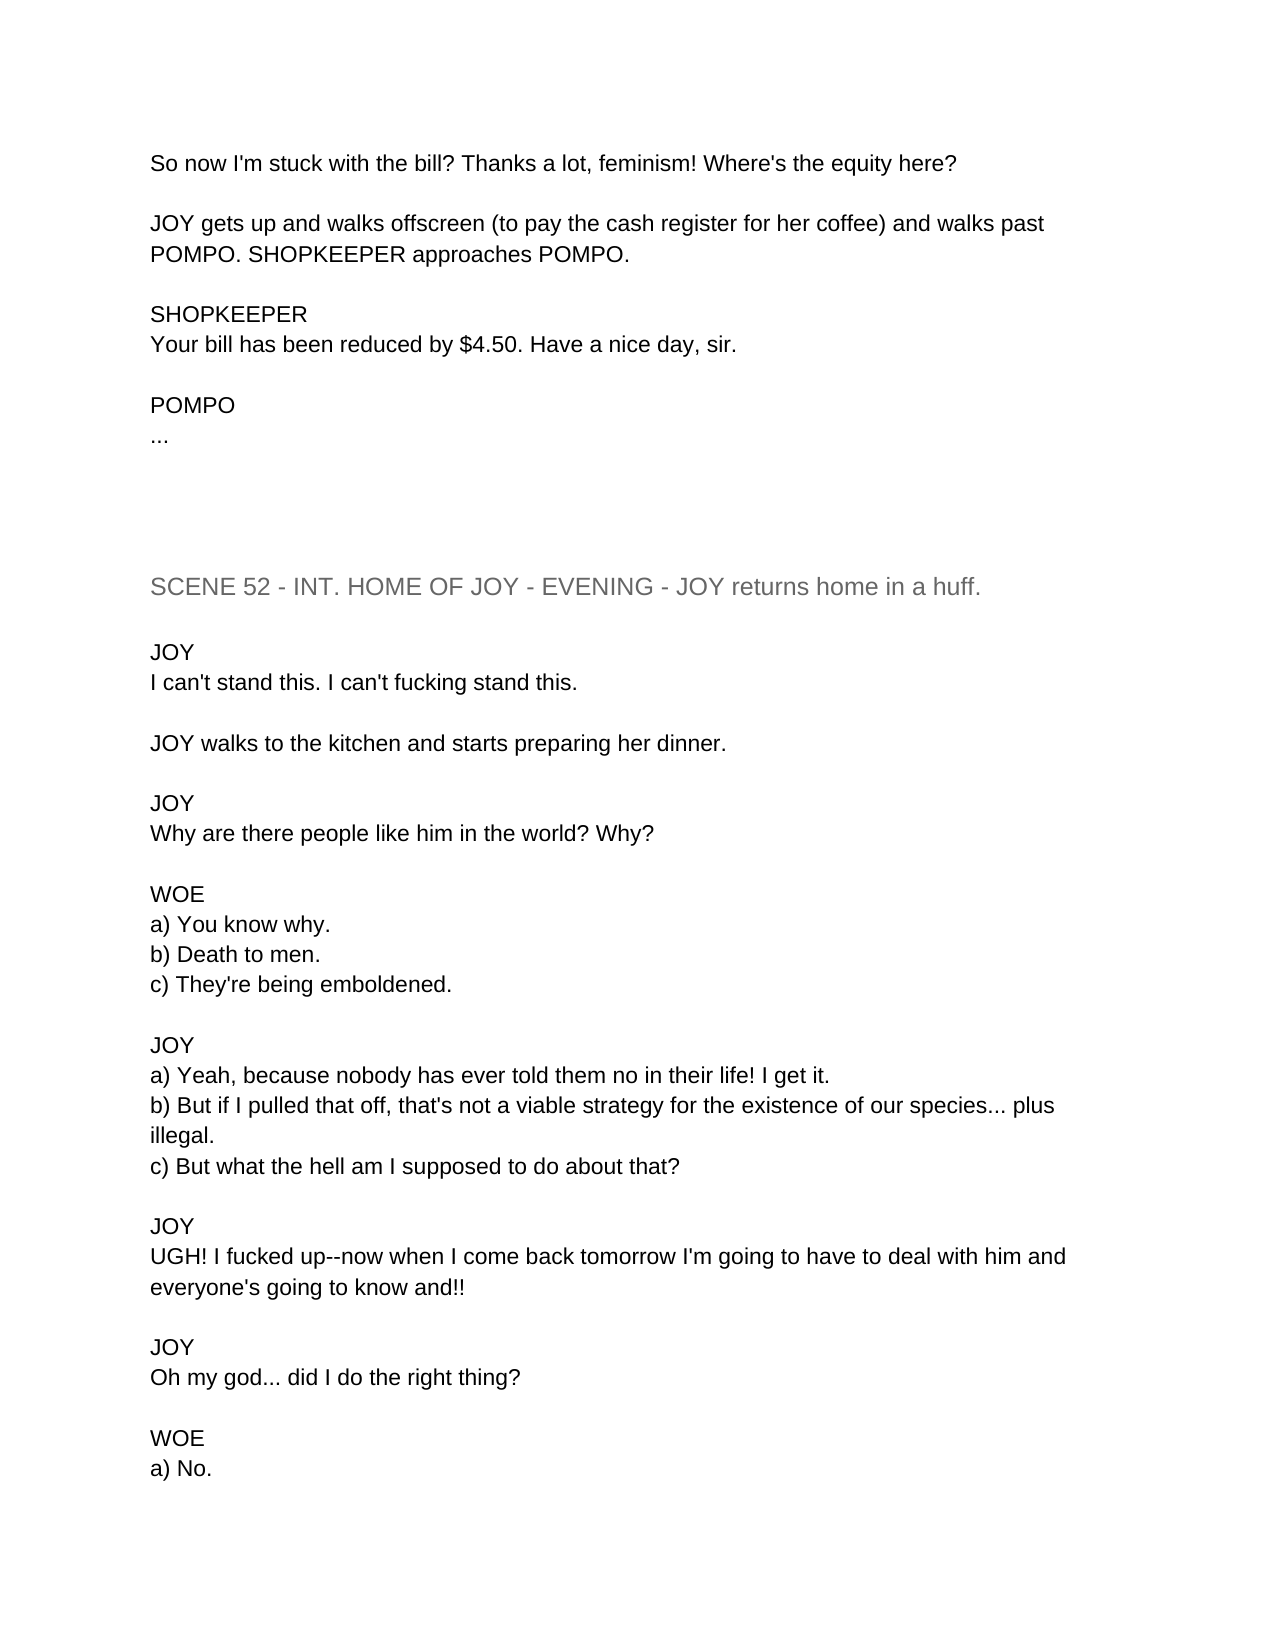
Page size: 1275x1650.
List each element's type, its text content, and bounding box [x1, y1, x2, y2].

text c) They're being emboldened. [150, 971, 1125, 998]
text JOY [150, 639, 1125, 666]
text Your bill has been reduced by $4.50. Have a nice day, sir. [150, 331, 1125, 358]
text a) No. [150, 1455, 1125, 1481]
text JOY walks to the kitchen and starts preparing her dinner. [150, 730, 1125, 756]
text WOE [150, 881, 1125, 907]
text a) You know why. [150, 911, 1125, 937]
text So now I'm stuck with the bill? Thanks a lot, feminism! Where's the equity here? [150, 150, 1125, 176]
text b) Death to men. [150, 941, 1125, 968]
text WOE [150, 1424, 1125, 1451]
text SHOPKEEPER [150, 301, 1125, 327]
text JOY gets up and walks offscreen (to pay the cash register for her coffee) and walks past POMPO. SHOPKEEPER approaches POMPO. [150, 210, 1125, 267]
text JOY [150, 1032, 1125, 1058]
text ... [150, 422, 1125, 448]
subtitle SCENE 52 - INT. HOME OF JOY - EVENING - JOY returns home in a huff. [150, 572, 1125, 601]
text JOY [150, 1213, 1125, 1239]
text JOY [150, 790, 1125, 817]
text Why are there people like him in the world? Why? [150, 820, 1125, 847]
text b) But if I pulled that off, that's not a viable strategy for the existence of our species... plus illegal. [150, 1092, 1125, 1149]
text I can't stand this. I can't fucking stand this. [150, 669, 1125, 696]
text POMPO [150, 392, 1125, 418]
text UGH! I fucked up--now when I come back tomorrow I'm going to have to deal with him and everyone's going to know and!! [150, 1243, 1125, 1300]
text JOY [150, 1334, 1125, 1360]
text Oh my god... did I do the right thing? [150, 1364, 1125, 1391]
text c) But what the hell am I supposed to do about that? [150, 1153, 1125, 1179]
text a) Yeah, because nobody has ever told them no in their life! I get it. [150, 1062, 1125, 1088]
